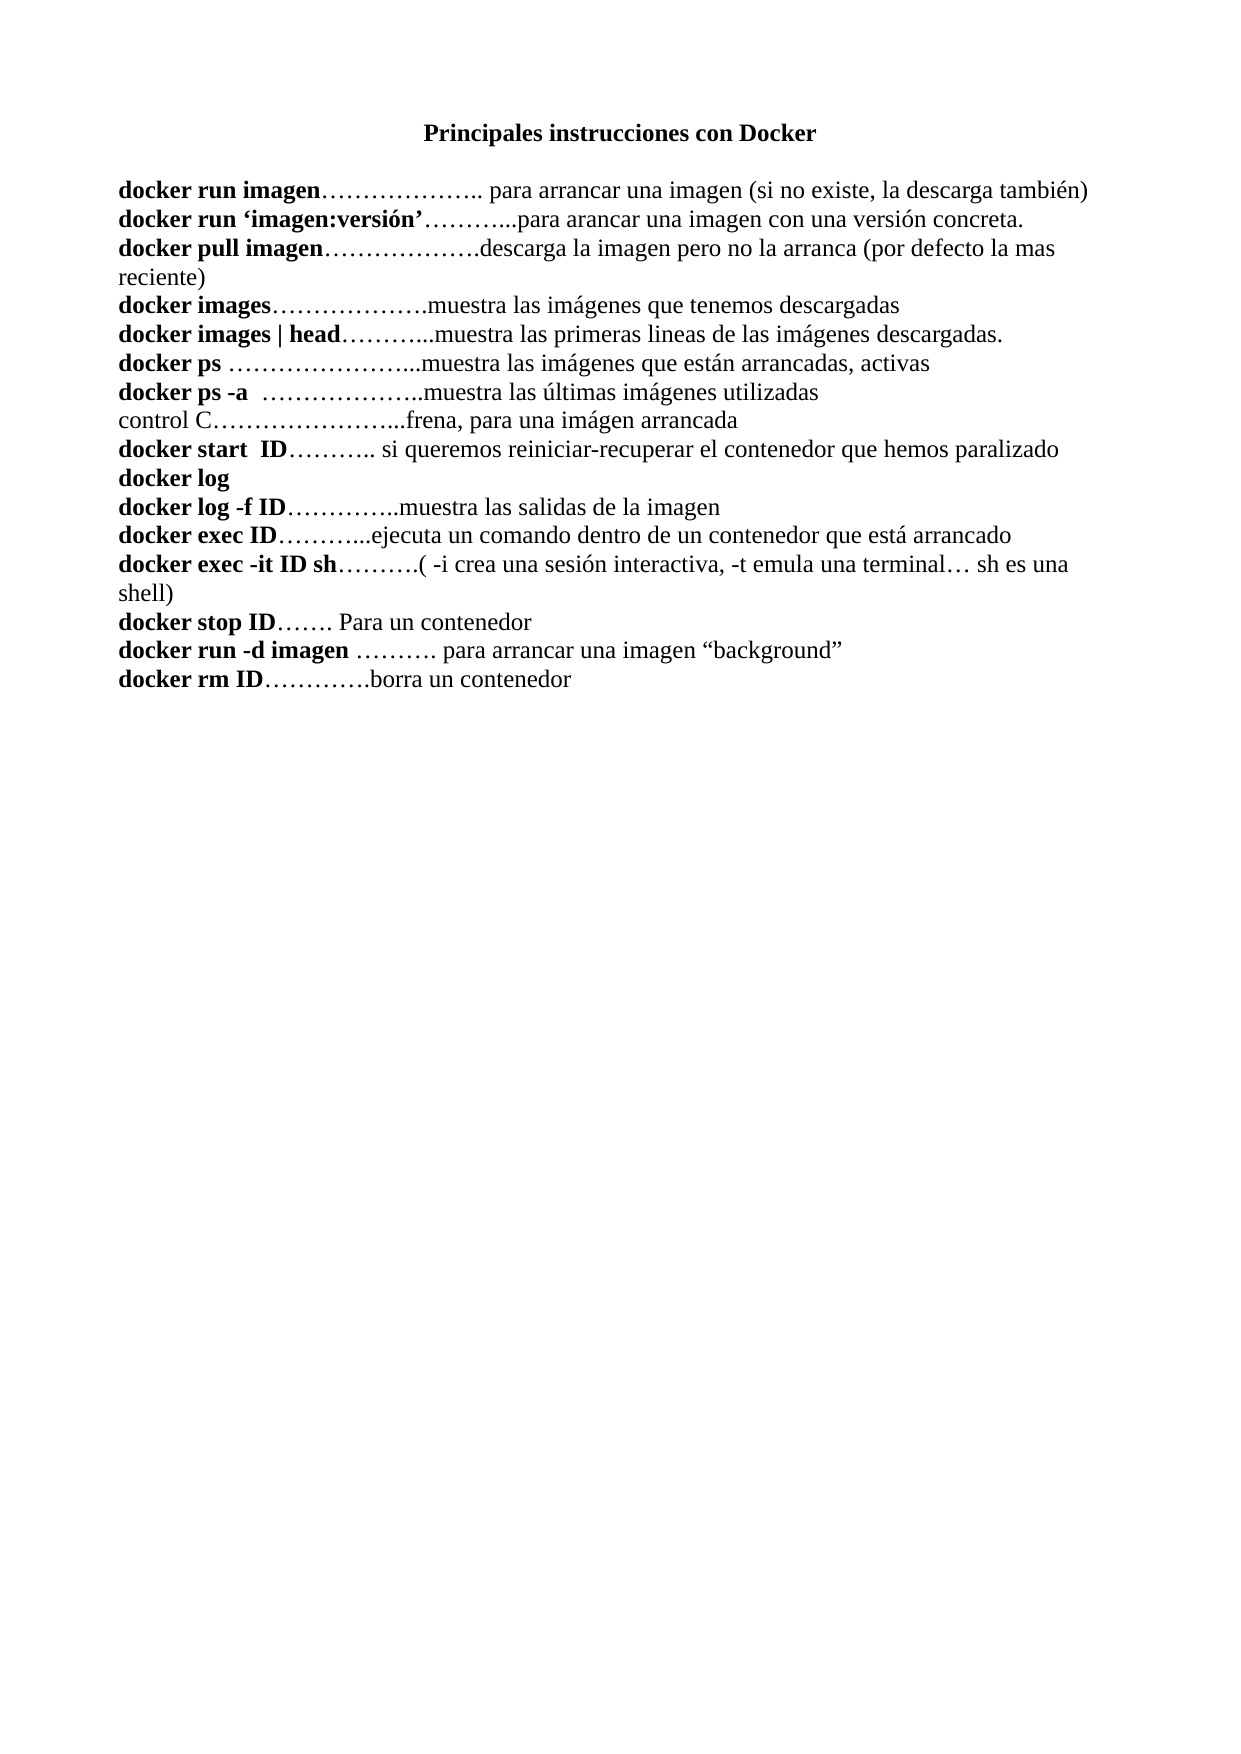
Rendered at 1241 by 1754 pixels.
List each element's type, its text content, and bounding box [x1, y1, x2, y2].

text docker run -d imagen ………. para arrancar una imagen “background” [118, 636, 1122, 664]
text docker run imagen……………….. para arrancar una imagen (si no existe, la descarga también) [118, 176, 1122, 204]
text docker exec -it ID sh……….( -i crea una sesión interactiva, -t emula una terminal… sh es una shell) [118, 549, 1122, 607]
text docker stop ID……. Para un contenedor [118, 607, 1122, 636]
text docker images | head………...muestra las primeras lineas de las imágenes descargadas. [118, 319, 1122, 348]
text docker log -f ID…………..muestra las salidas de la imagen [118, 492, 1122, 521]
text docker ps …………………...muestra las imágenes que están arrancadas, activas [118, 348, 1122, 377]
text docker exec ID………...ejecuta un comando dentro de un contenedor que está arrancado [118, 521, 1122, 549]
text control C…………………...frena, para una imágen arrancada [118, 406, 1122, 434]
text docker rm ID………….borra un contenedor [118, 664, 1122, 693]
text docker pull imagen……………….descarga la imagen pero no la arranca (por defecto la mas reciente) [118, 233, 1122, 291]
text docker images……………….muestra las imágenes que tenemos descargadas [118, 291, 1122, 319]
text docker ps -a ………………..muestra las últimas imágenes utilizadas [118, 377, 1122, 406]
text docker log [118, 463, 1122, 492]
text docker start ID……….. si queremos reiniciar-recuperar el contenedor que hemos paralizado [118, 434, 1122, 463]
text docker run ‘imagen:versión’………...para arancar una imagen con una versión concreta. [118, 204, 1122, 233]
text Principales instrucciones con Docker [118, 118, 1122, 147]
